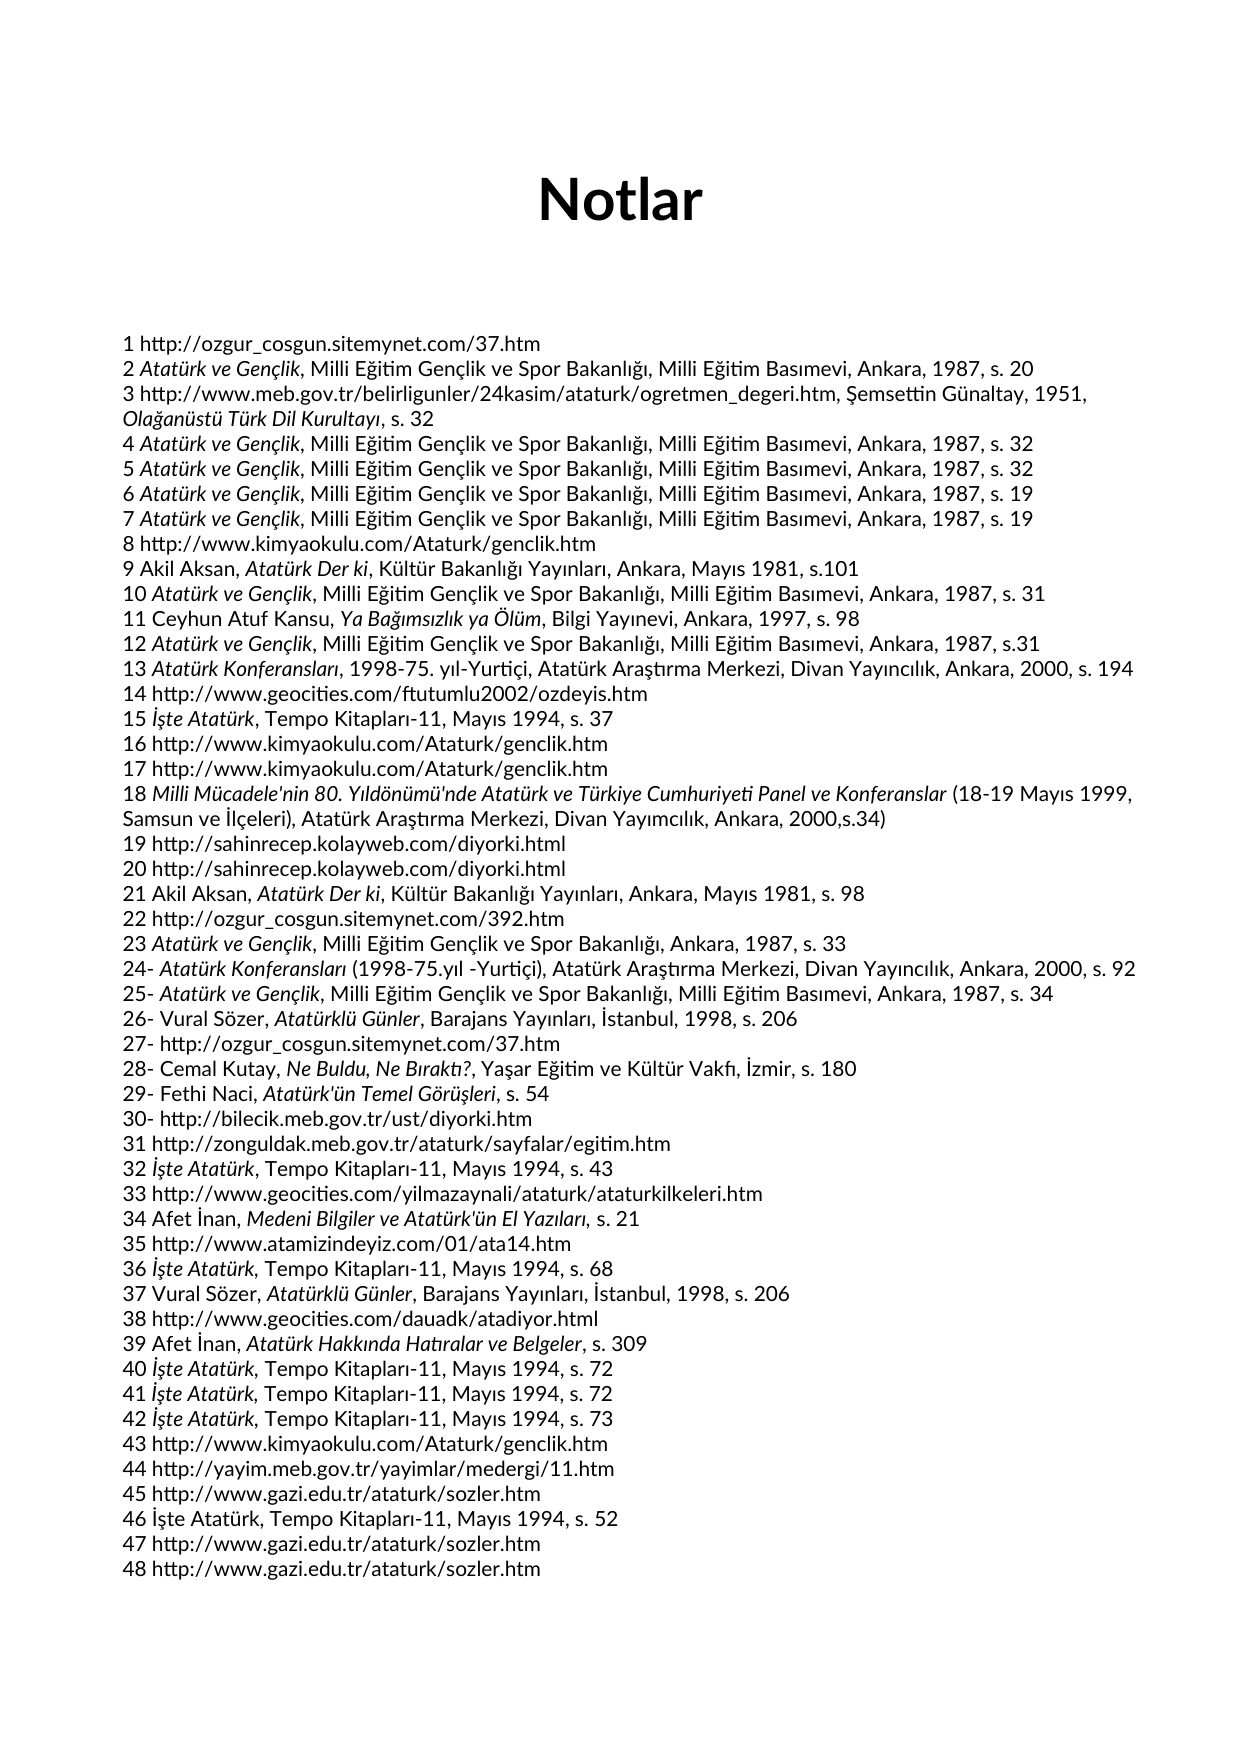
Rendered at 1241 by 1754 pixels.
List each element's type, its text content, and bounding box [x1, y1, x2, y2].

text 42 İşte Atatürk, Tempo Kitapları-11, Mayıs 1994, s. 73 [122, 1405, 1165, 1430]
text 37 Vural Sözer, Atatürklü Günler, Barajans Yayınları, İstanbul, 1998, s. 206 [122, 1280, 1165, 1305]
text 24- Atatürk Konferansları (1998-75.yıl -Yurtiçi), Atatürk Araştırma Merkezi, Divan Yayıncılık, Ankara, 2000, s. 92 [122, 955, 1165, 980]
text 41 İşte Atatürk, Tempo Kitapları-11, Mayıs 1994, s. 72 [122, 1380, 1165, 1405]
text 9 Akil Aksan, Atatürk Der ki, Kültür Bakanlığı Yayınları, Ankara, Mayıs 1981, s.101 [122, 555, 1165, 580]
text 11 Ceyhun Atuf Kansu, Ya Bağımsızlık ya Ölüm, Bilgi Yayınevi, Ankara, 1997, s. 98 [122, 605, 1165, 630]
text 18 Milli Mücadele'nin 80. Yıldönümü'nde Atatürk ve Türkiye Cumhuriyeti Panel ve Konferanslar (18-19 Mayıs 1999, Samsun ve İlçeleri), Atatürk Araştırma Merkezi, Divan Yayımcılık, Ankara, 2000,s.34) [122, 780, 1165, 830]
text 35 http://www.atamizindeyiz.com/01/ata14.htm [122, 1230, 1165, 1255]
text 31 http://zonguldak.meb.gov.tr/ataturk/sayfalar/egitim.htm [122, 1130, 1165, 1155]
text 27- http://ozgur_cosgun.sitemynet.com/37.htm [122, 1030, 1165, 1055]
text 10 Atatürk ve Gençlik, Milli Eğitim Gençlik ve Spor Bakanlığı, Milli Eğitim Basımevi, Ankara, 1987, s. 31 [122, 580, 1165, 605]
text 5 Atatürk ve Gençlik, Milli Eğitim Gençlik ve Spor Bakanlığı, Milli Eğitim Basımevi, Ankara, 1987, s. 32 [122, 455, 1165, 480]
text 3 http://www.meb.gov.tr/belirligunler/24kasim/ataturk/ogretmen_degeri.htm, Şemsettin Günaltay, 1951, Olağanüstü Türk Dil Kurultayı, s. 32 [122, 380, 1165, 430]
text 38 http://www.geocities.com/dauadk/atadiyor.html [122, 1305, 1165, 1330]
text 23 Atatürk ve Gençlik, Milli Eğitim Gençlik ve Spor Bakanlığı, Ankara, 1987, s. 33 [122, 930, 1165, 955]
text 45 http://www.gazi.edu.tr/ataturk/sozler.htm [122, 1480, 1165, 1505]
text 1 http://ozgur_cosgun.sitemynet.com/37.htm [122, 330, 1165, 355]
text 30- http://bilecik.meb.gov.tr/ust/diyorki.htm [122, 1105, 1165, 1130]
text 19 http://sahinrecep.kolayweb.com/diyorki.html [122, 830, 1165, 855]
text 36 İşte Atatürk, Tempo Kitapları-11, Mayıs 1994, s. 68 [122, 1255, 1165, 1280]
text 47 http://www.gazi.edu.tr/ataturk/sozler.htm [122, 1530, 1165, 1555]
subtitle Notlar [75, 162, 1165, 232]
text 46 İşte Atatürk, Tempo Kitapları-11, Mayıs 1994, s. 52 [122, 1505, 1165, 1530]
text 14 http://www.geocities.com/ftutumlu2002/ozdeyis.htm [122, 680, 1165, 705]
text 25- Atatürk ve Gençlik, Milli Eğitim Gençlik ve Spor Bakanlığı, Milli Eğitim Basımevi, Ankara, 1987, s. 34 [122, 980, 1165, 1005]
text 44 http://yayim.meb.gov.tr/yayimlar/medergi/11.htm [122, 1455, 1165, 1480]
text 39 Afet İnan, Atatürk Hakkında Hatıralar ve Belgeler, s. 309 [122, 1330, 1165, 1355]
text 26- Vural Sözer, Atatürklü Günler, Barajans Yayınları, İstanbul, 1998, s. 206 [122, 1005, 1165, 1030]
text 40 İşte Atatürk, Tempo Kitapları-11, Mayıs 1994, s. 72 [122, 1355, 1165, 1380]
text 21 Akil Aksan, Atatürk Der ki, Kültür Bakanlığı Yayınları, Ankara, Mayıs 1981, s. 98 [122, 880, 1165, 905]
text 48 http://www.gazi.edu.tr/ataturk/sozler.htm [122, 1555, 1165, 1580]
text 15 İşte Atatürk, Tempo Kitapları-11, Mayıs 1994, s. 37 [122, 705, 1165, 730]
text 20 http://sahinrecep.kolayweb.com/diyorki.html [122, 855, 1165, 880]
text 43 http://www.kimyaokulu.com/Ataturk/genclik.htm [122, 1430, 1165, 1455]
text 28- Cemal Kutay, Ne Buldu, Ne Bıraktı?, Yaşar Eğitim ve Kültür Vakfı, İzmir, s. 180 [122, 1055, 1165, 1080]
text 4 Atatürk ve Gençlik, Milli Eğitim Gençlik ve Spor Bakanlığı, Milli Eğitim Basımevi, Ankara, 1987, s. 32 [122, 430, 1165, 455]
text 16 http://www.kimyaokulu.com/Ataturk/genclik.htm [122, 730, 1165, 755]
text 2 Atatürk ve Gençlik, Milli Eğitim Gençlik ve Spor Bakanlığı, Milli Eğitim Basımevi, Ankara, 1987, s. 20 [122, 355, 1165, 380]
text 13 Atatürk Konferansları, 1998-75. yıl-Yurtiçi, Atatürk Araştırma Merkezi, Divan Yayıncılık, Ankara, 2000, s. 194 [122, 655, 1165, 680]
text 32 İşte Atatürk, Tempo Kitapları-11, Mayıs 1994, s. 43 [122, 1155, 1165, 1180]
text 6 Atatürk ve Gençlik, Milli Eğitim Gençlik ve Spor Bakanlığı, Milli Eğitim Basımevi, Ankara, 1987, s. 19 [122, 480, 1165, 505]
text 7 Atatürk ve Gençlik, Milli Eğitim Gençlik ve Spor Bakanlığı, Milli Eğitim Basımevi, Ankara, 1987, s. 19 [122, 505, 1165, 530]
text 33 http://www.geocities.com/yilmazaynali/ataturk/ataturkilkeleri.htm [122, 1180, 1165, 1205]
text 17 http://www.kimyaokulu.com/Ataturk/genclik.htm [122, 755, 1165, 780]
text 12 Atatürk ve Gençlik, Milli Eğitim Gençlik ve Spor Bakanlığı, Milli Eğitim Basımevi, Ankara, 1987, s.31 [122, 630, 1165, 655]
text 29- Fethi Naci, Atatürk'ün Temel Görüşleri, s. 54 [122, 1080, 1165, 1105]
text 22 http://ozgur_cosgun.sitemynet.com/392.htm [122, 905, 1165, 930]
text 34 Afet İnan, Medeni Bilgiler ve Atatürk'ün El Yazıları, s. 21 [122, 1205, 1165, 1230]
text 8 http://www.kimyaokulu.com/Ataturk/genclik.htm [122, 530, 1165, 555]
